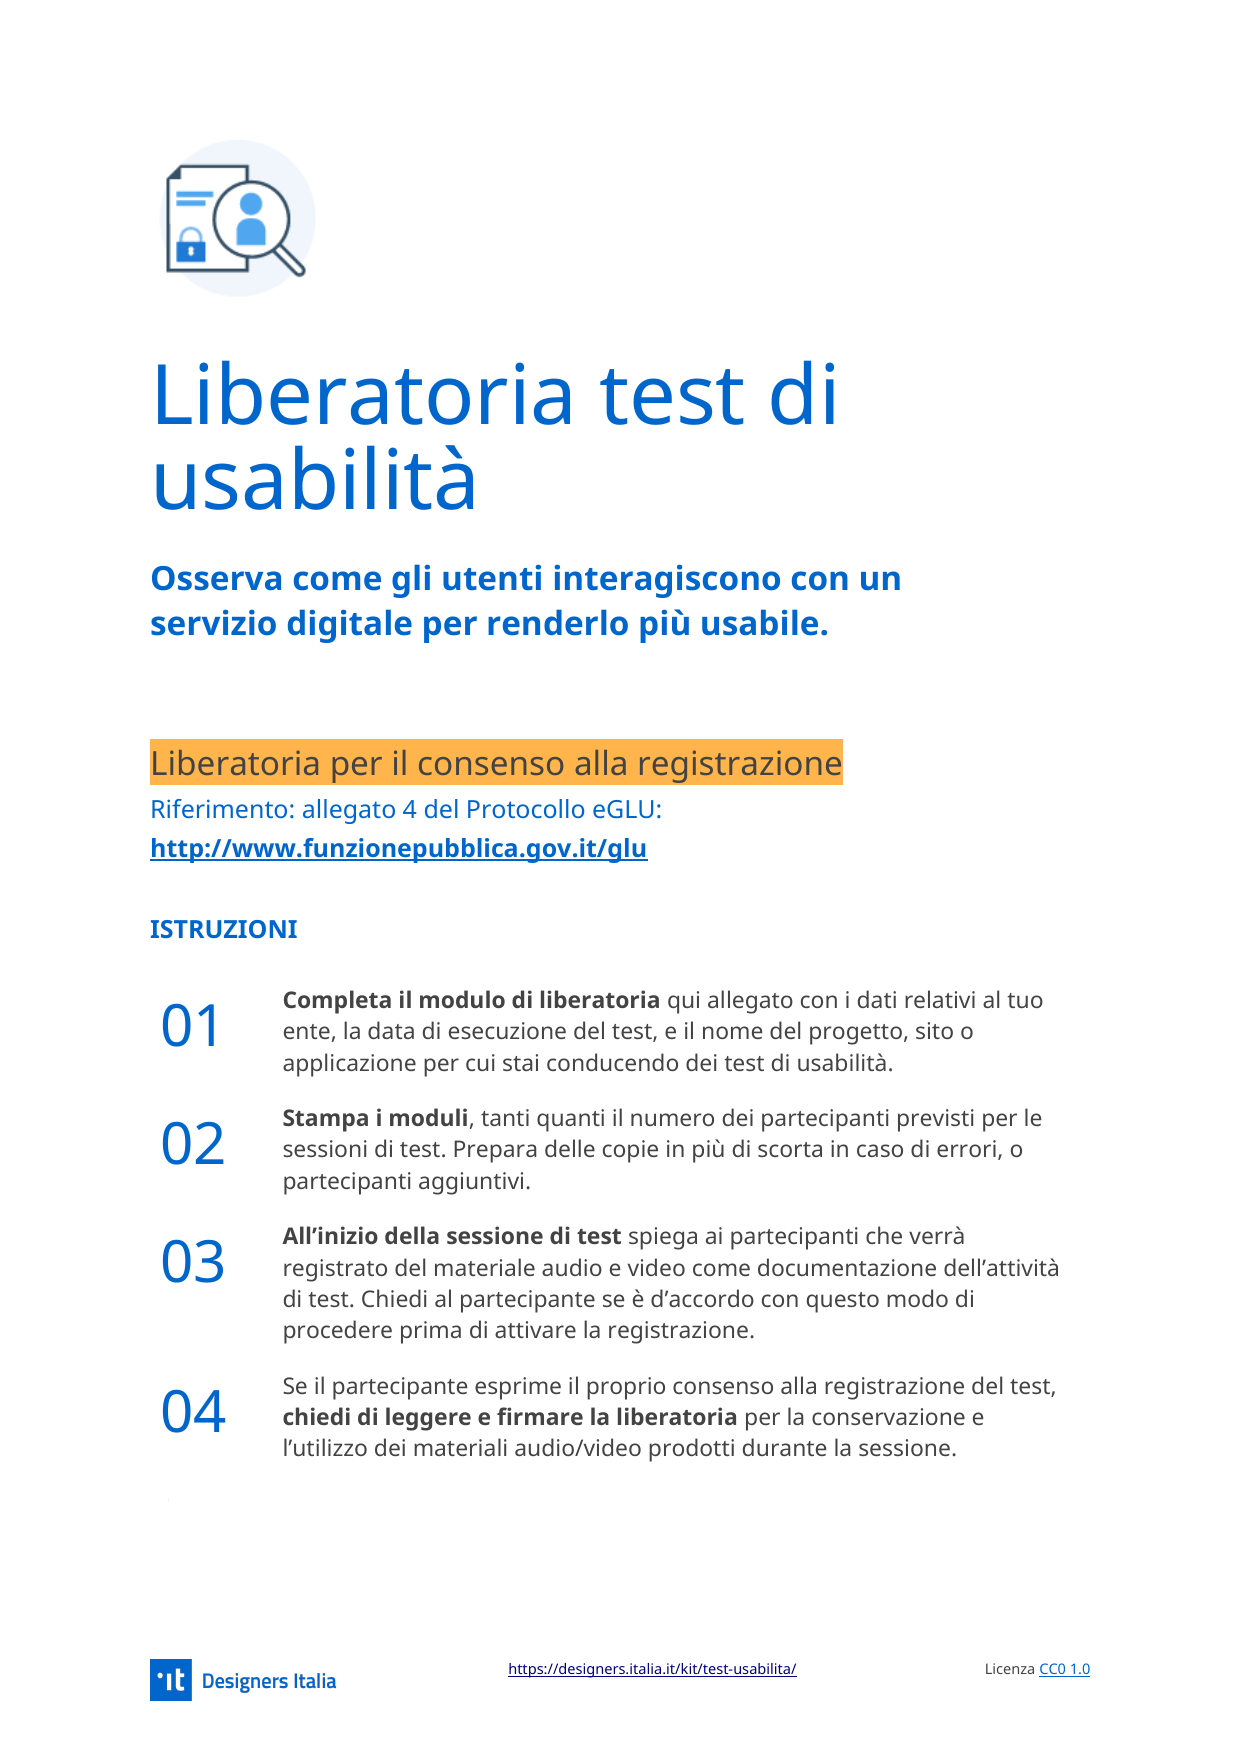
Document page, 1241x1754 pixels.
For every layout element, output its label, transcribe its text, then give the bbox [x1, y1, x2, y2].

title Liberatoria test di usabilità [150, 150, 1078, 534]
subtitle Liberatoria per il consenso alla registrazione [150, 739, 1078, 785]
table_header Completa il modulo di liberatoria qui allegato con i dati relativi al tuo ente, la data di esecuzione del test, e il nome del progetto, sito o applicazione per cui stai conducendo dei test di usabilità. [273, 974, 1086, 1089]
table_cell 04 [151, 1359, 271, 1475]
picture [150, 1659, 347, 1701]
subtitle ISTRUZIONI [150, 911, 1078, 946]
table_cell 03 [151, 1210, 271, 1357]
table_header 01 [151, 974, 271, 1089]
table_cell All’inizio della sessione di test spiega ai partecipanti che verrà registrato del materiale audio e video come documentazione dell’attività di test. Chiedi al partecipante se è d’accordo con questo modo di procedere prima di attivare la registrazione. [273, 1210, 1086, 1357]
picture [150, 130, 328, 308]
text Riferimento: allegato 4 del Protocollo eGLU: http://www.funzionepubblica.gov.it/glu [150, 791, 1090, 865]
table_cell Se il partecipante esprime il proprio consenso alla registrazione del test, chiedi di leggere e firmare la liberatoria per la conservazione e l’utilizzo dei materiali audio/video prodotti durante la sessione. [273, 1359, 1086, 1475]
subtitle Osserva come gli utenti interagiscono con un servizio digitale per renderlo più usabile. [150, 555, 919, 646]
table_cell 02 [151, 1092, 271, 1208]
table_cell Stampa i moduli, tanti quanti il numero dei partecipanti previsti per le sessioni di test. Prepara delle copie in più di scorta in caso di errori, o partecipanti aggiuntivi. [273, 1092, 1086, 1208]
